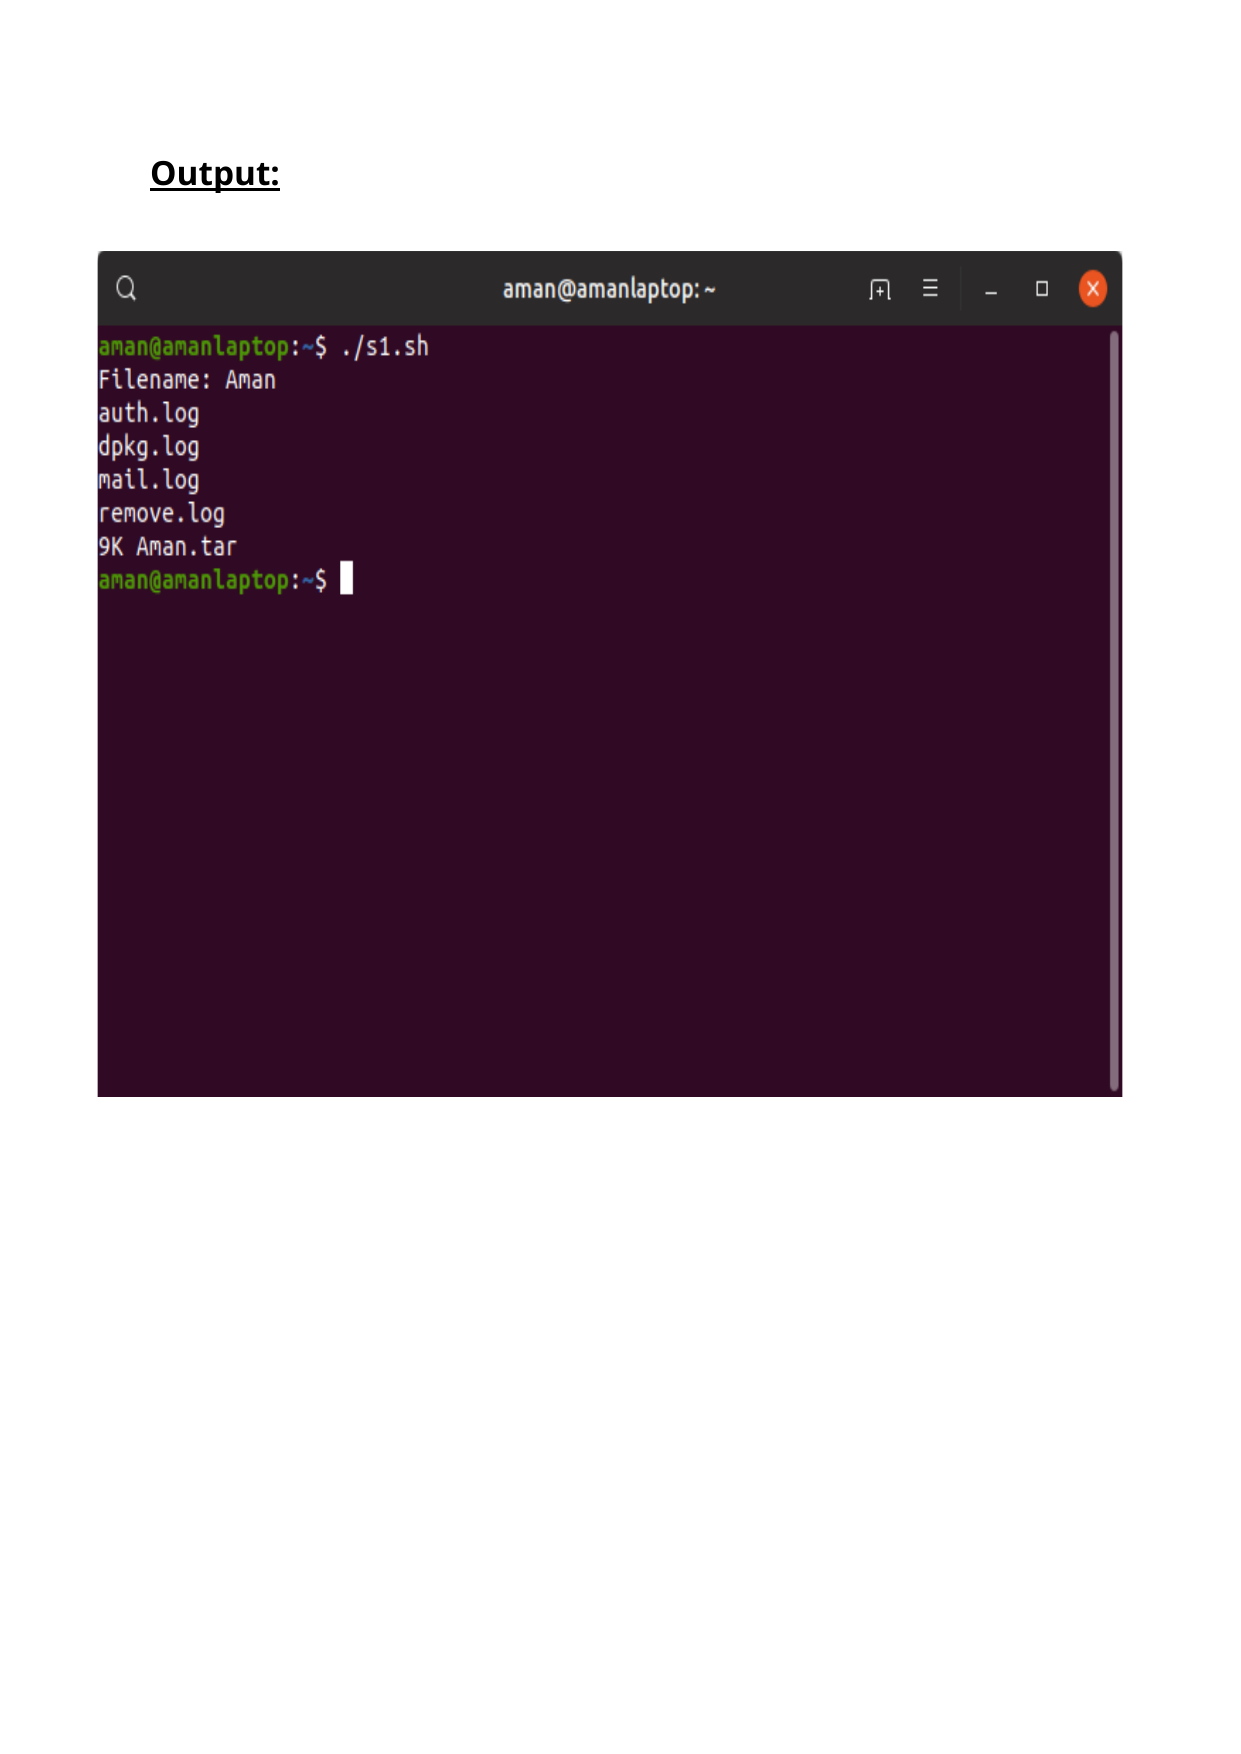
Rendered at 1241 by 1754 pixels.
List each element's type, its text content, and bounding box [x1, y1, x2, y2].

picture [97, 251, 1123, 1097]
text Output: [150, 150, 1090, 195]
